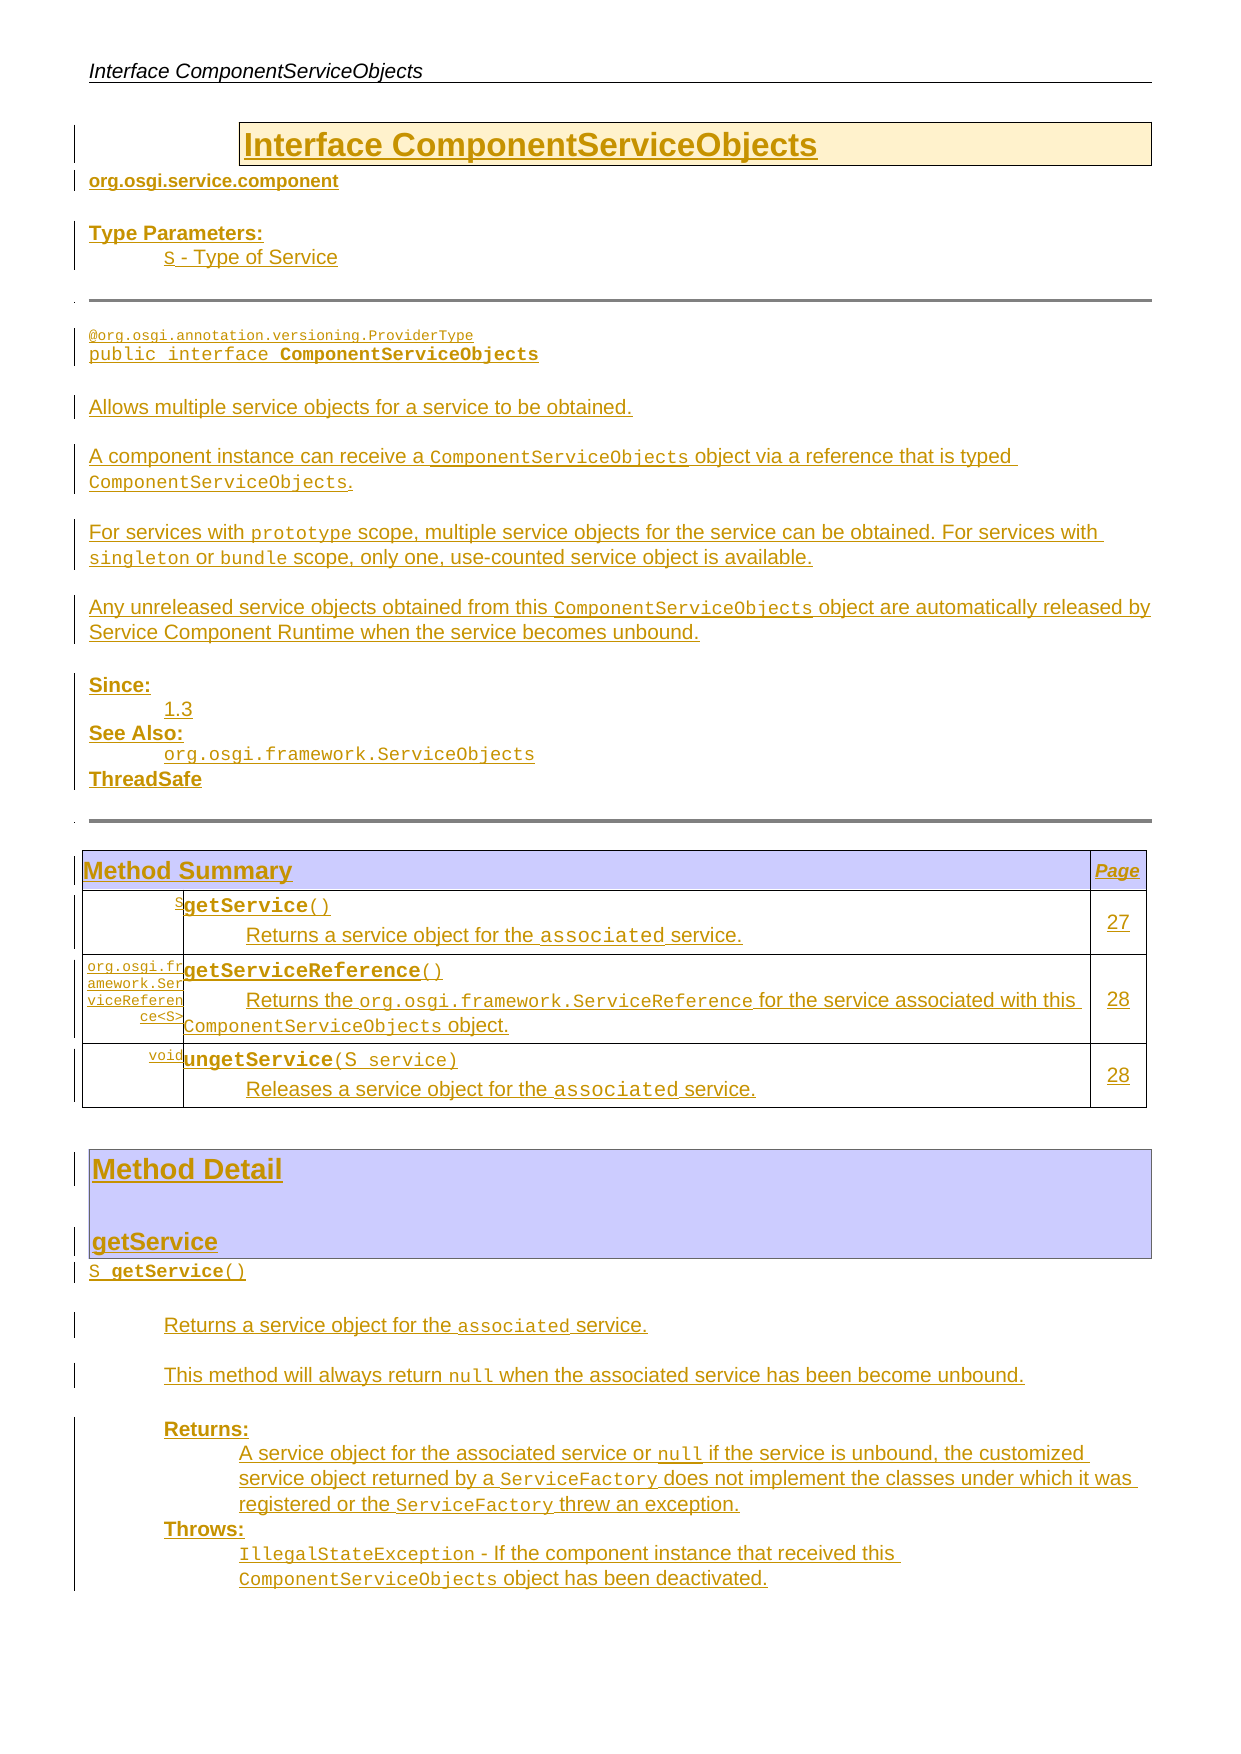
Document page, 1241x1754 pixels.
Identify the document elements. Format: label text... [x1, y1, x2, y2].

table_cell 28 [1091, 1044, 1146, 1107]
text Type Parameters: [88, 221, 1152, 244]
text IllegalStateException - If the component instance that received this ComponentServiceObjects object has been deactivated. [238, 1541, 1152, 1591]
text A service object for the associated service or null if the service is unbound, the customized service object returned by a ServiceFactory does not implement the classes under which it was registered or the ServiceFactory threw an exception. [238, 1441, 1152, 1517]
text Since: [88, 673, 1152, 697]
table_cell S [83, 891, 183, 954]
text Returns a service object for the associated service. [163, 1312, 1152, 1338]
table_header Method Summary [83, 851, 1090, 889]
text For services with prototype scope, multiple service objects for the service can be obtained. For services with singleton or bundle scope, only one, use-counted service object is available. [88, 519, 1152, 570]
text This method will always return null when the associated service has been become unbound. [163, 1363, 1152, 1388]
table_cell org.osgi.framework.ServiceReference<S> [83, 955, 183, 1043]
text org.osgi.framework.ServiceObjects [163, 745, 1152, 766]
table_cell 27 [1091, 891, 1146, 954]
subtitle Method Detail [90, 1150, 1151, 1186]
text Allows multiple service objects for a service to be obtained. [88, 395, 1152, 419]
text S getService() [88, 1262, 1152, 1283]
text @org.osgi.annotation.versioning.ProviderType public interface ComponentServiceObjects [88, 328, 1152, 366]
table_header Page [1091, 851, 1146, 889]
text org.osgi.service.component [88, 170, 1152, 191]
table_cell ungetService(S service) Releases a service object for the associated service. [184, 1044, 1090, 1107]
table_cell getService() Returns a service object for the associated service. [184, 891, 1090, 954]
text S - Type of Service [163, 244, 1152, 270]
text Returns: [163, 1417, 1152, 1441]
table_cell getServiceReference() Returns the org.osgi.framework.ServiceReference for the service associated with this ComponentServiceObjects object. [184, 955, 1090, 1043]
subtitle getService [90, 1224, 1151, 1258]
text A component instance can receive a ComponentServiceObjects object via a reference that is typed ComponentServiceObjects. [88, 444, 1152, 494]
subtitle Interface ComponentServiceObjects [240, 123, 1151, 165]
table_cell 28 [1091, 955, 1146, 1043]
text See Also: [88, 721, 1152, 745]
text Any unreleased service objects obtained from this ComponentServiceObjects object are automatically released by Service Component Runtime when the service becomes unbound. [88, 595, 1152, 644]
text ThreadSafe [88, 766, 1152, 790]
text Throws: [163, 1517, 1152, 1541]
text 1.3 [163, 697, 1152, 721]
table_cell void [83, 1044, 183, 1107]
